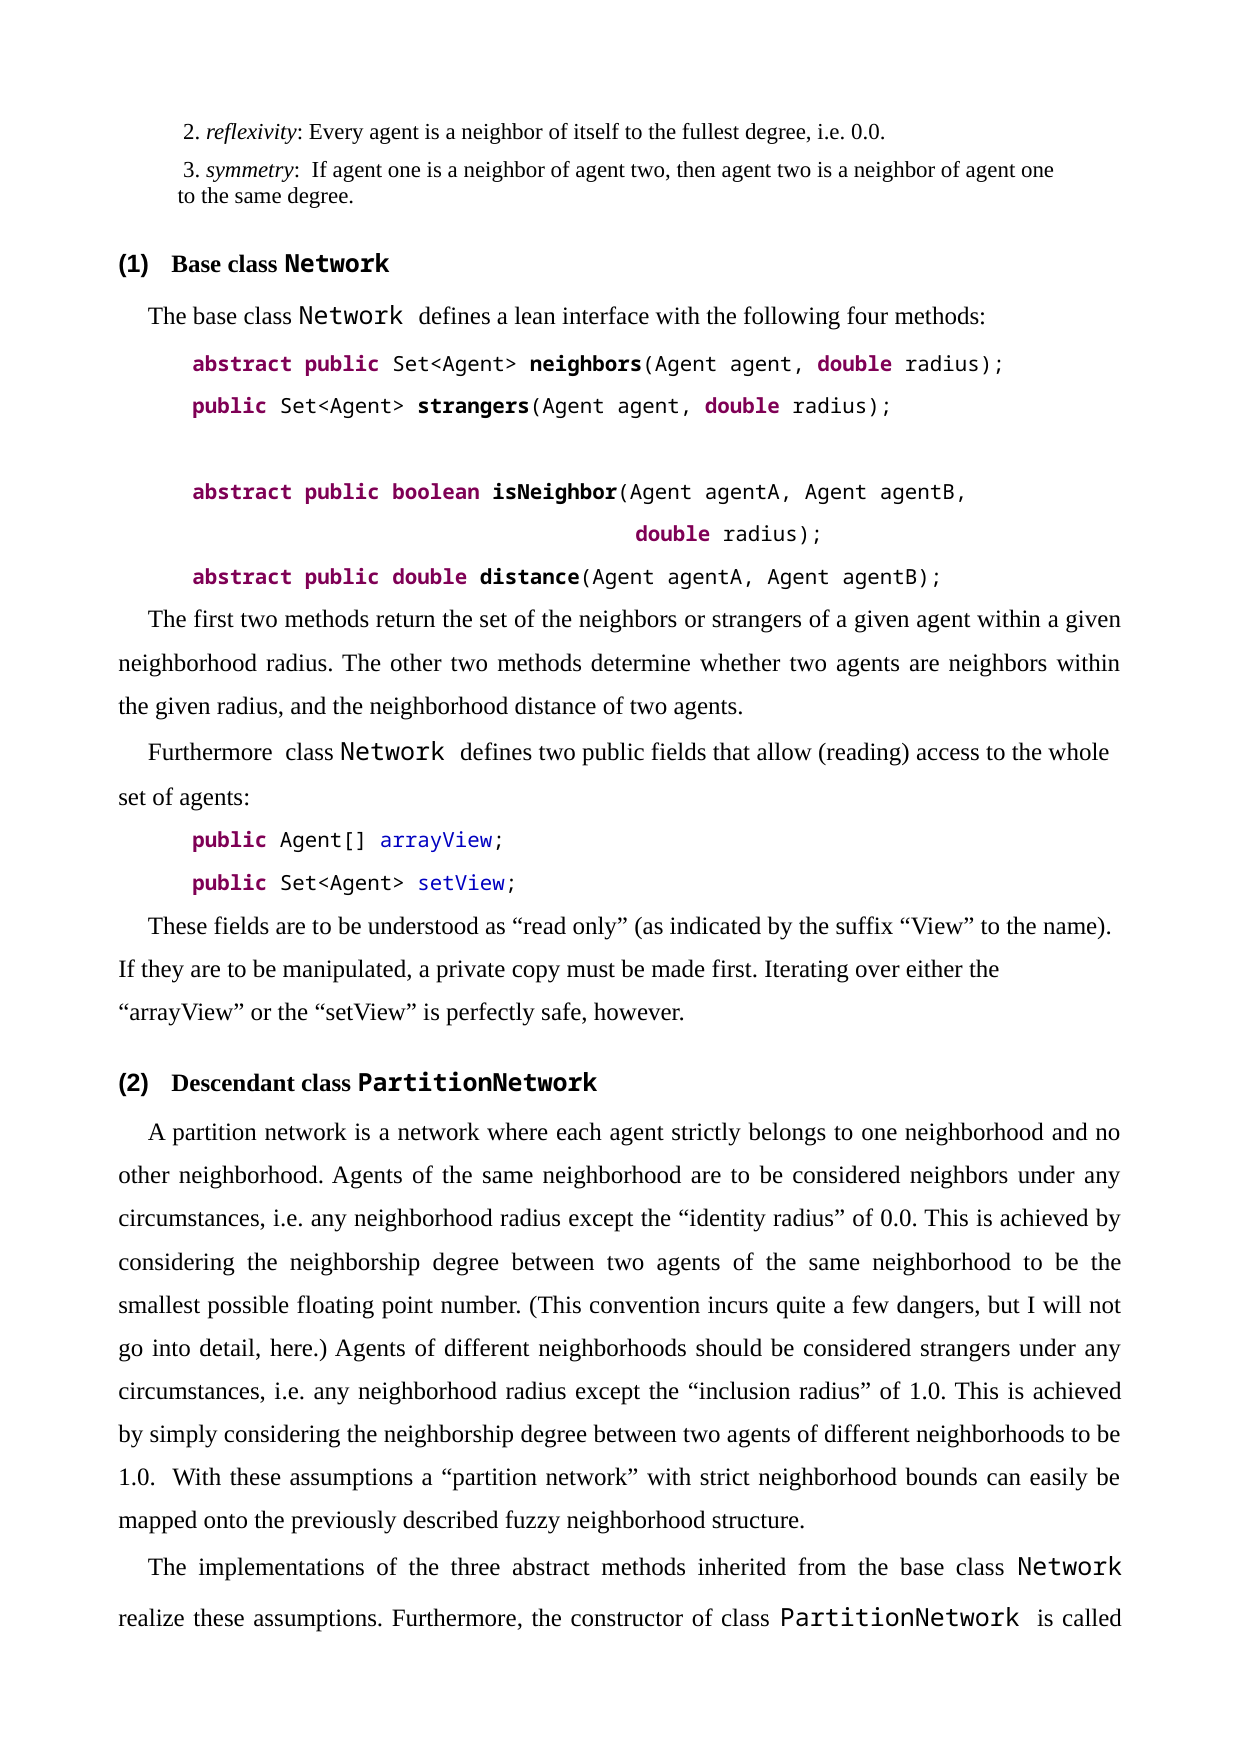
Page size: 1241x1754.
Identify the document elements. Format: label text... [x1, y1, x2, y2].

text public Set<Agent> setView; [118, 868, 1122, 897]
text abstract public Set<Agent> neighbors(Agent agent, double radius); [118, 349, 1122, 377]
text The implementations of the three abstract methods inherited from the base class Network realize these assumptions. Furthermore, the constructor of class PartitionNetwork is called [118, 1548, 1122, 1634]
text abstract public boolean isNeighbor(Agent agentA, Agent agentB, double radius); abstract public double distance(Agent agentA, Agent agentB); [118, 477, 1122, 590]
subtitle Base class Network [118, 246, 1122, 279]
subtitle Descendant class PartitionNetwork [118, 1065, 1122, 1099]
text The base class Network defines a lean interface with the following four methods: [118, 298, 1122, 332]
text These fields are to be understood as “read only” (as indicated by the suffix “View” to the name). If they are to be manipulated, a private copy must be made first. Iterating over either the “arrayView” or the “setView” is perfectly safe, however. [118, 911, 1122, 1026]
text public Agent[] arrayView; [118, 826, 1122, 854]
text 3. symmetry: If agent one is a neighbor of agent two, then agent two is a neighbor of agent one to the same degree. [177, 156, 1063, 209]
text A partition network is a network where each agent strictly belongs to one neighborhood and no other neighborhood. Agents of the same neighborhood are to be considered neighbors under any circumstances, i.e. any neighborhood radius except the “identity radius” of 0.0. This is achieved by considering the neighborship degree between two agents of the same neighborhood to be the smallest possible floating point number. (This convention incurs quite a few dangers, but I will not go into detail, here.) Agents of different neighborhoods should be considered strangers under any circumstances, i.e. any neighborhood radius except the “inclusion radius” of 1.0. This is achieved by simply considering the neighborship degree between two agents of different neighborhoods to be 1.0. With these assumptions a “partition network” with strict neighborhood bounds can easily be mapped onto the previously described fuzzy neighborhood structure. [118, 1117, 1122, 1534]
text Furthermore class Network defines two public fields that allow (reading) access to the whole set of agents: [118, 734, 1122, 811]
text public Set<Agent> strangers(Agent agent, double radius); [118, 392, 1122, 420]
text 2. reflexivity: Every agent is a neighbor of itself to the fullest degree, i.e. 0.0. [177, 118, 1063, 144]
text The first two methods return the set of the neighbors or strangers of a given agent within a given neighborhood radius. The other two methods determine whether two agents are neighbors within the given radius, and the neighborhood distance of two agents. [118, 604, 1122, 719]
